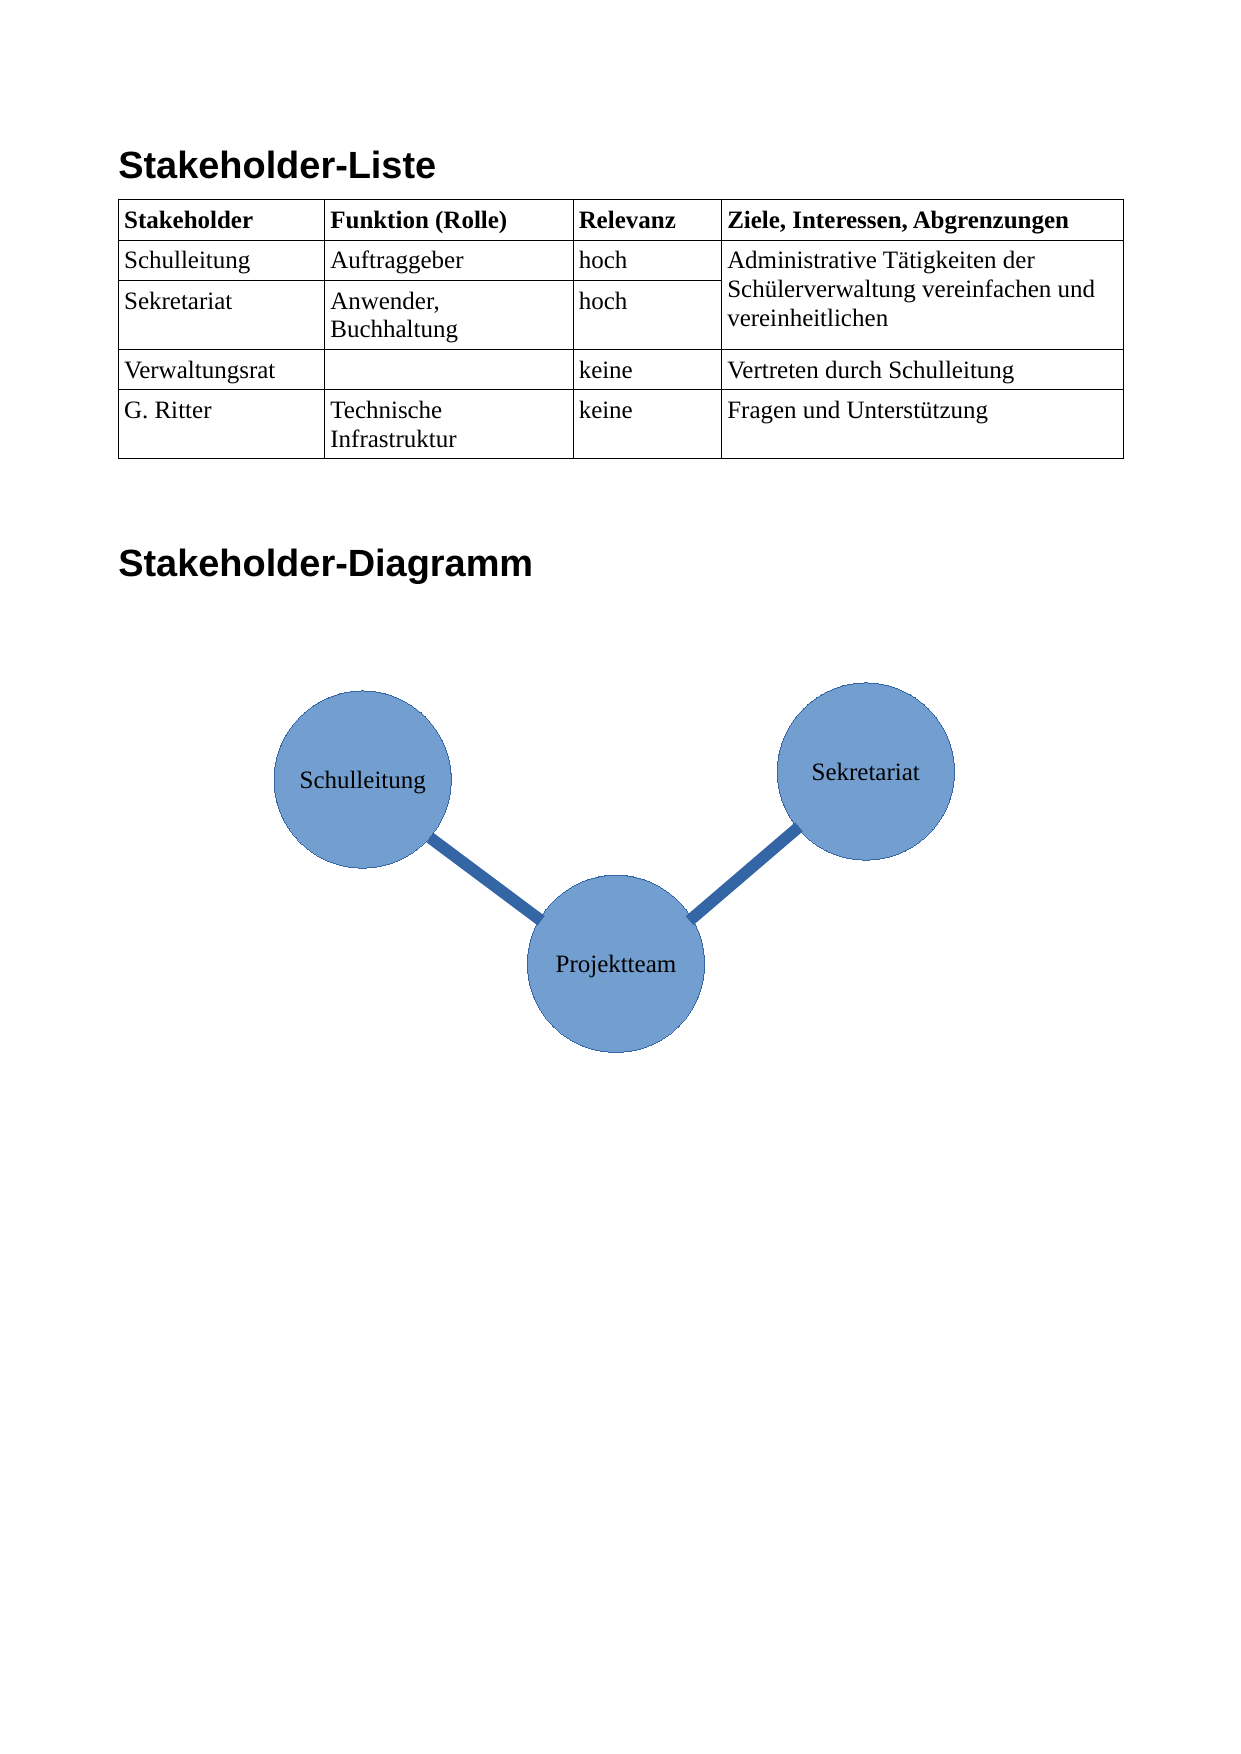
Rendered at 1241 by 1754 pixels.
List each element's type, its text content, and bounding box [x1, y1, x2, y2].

subtitle Stakeholder-Liste [118, 143, 1122, 187]
table_cell Schulleitung [119, 241, 324, 280]
table_cell Administrative Tätigkeiten der Schülerverwaltung vereinfachen und vereinheitlichen [722, 241, 1123, 349]
table_cell G. Ritter [119, 390, 324, 458]
table_cell Sekretariat [119, 281, 324, 349]
subtitle Stakeholder-Diagramm [118, 541, 1122, 584]
table_cell Technische Infrastruktur [325, 390, 573, 458]
table_cell Vertreten durch Schulleitung [722, 350, 1123, 389]
table_cell Verwaltungsrat [119, 350, 324, 389]
table_cell hoch [574, 281, 721, 349]
table_header Stakeholder [119, 200, 324, 239]
table_cell Auftraggeber [325, 241, 573, 280]
table_cell Fragen und Unterstützung [722, 390, 1123, 458]
table_header Ziele, Interessen, Abgrenzungen [722, 200, 1123, 239]
table_header Relevanz [574, 200, 721, 239]
table_header Funktion (Rolle) [325, 200, 573, 239]
table_cell hoch [574, 241, 721, 280]
table_cell [325, 350, 573, 389]
table_cell Anwender, Buchhaltung [325, 281, 573, 349]
table_cell keine [574, 350, 721, 389]
table_cell keine [574, 390, 721, 458]
